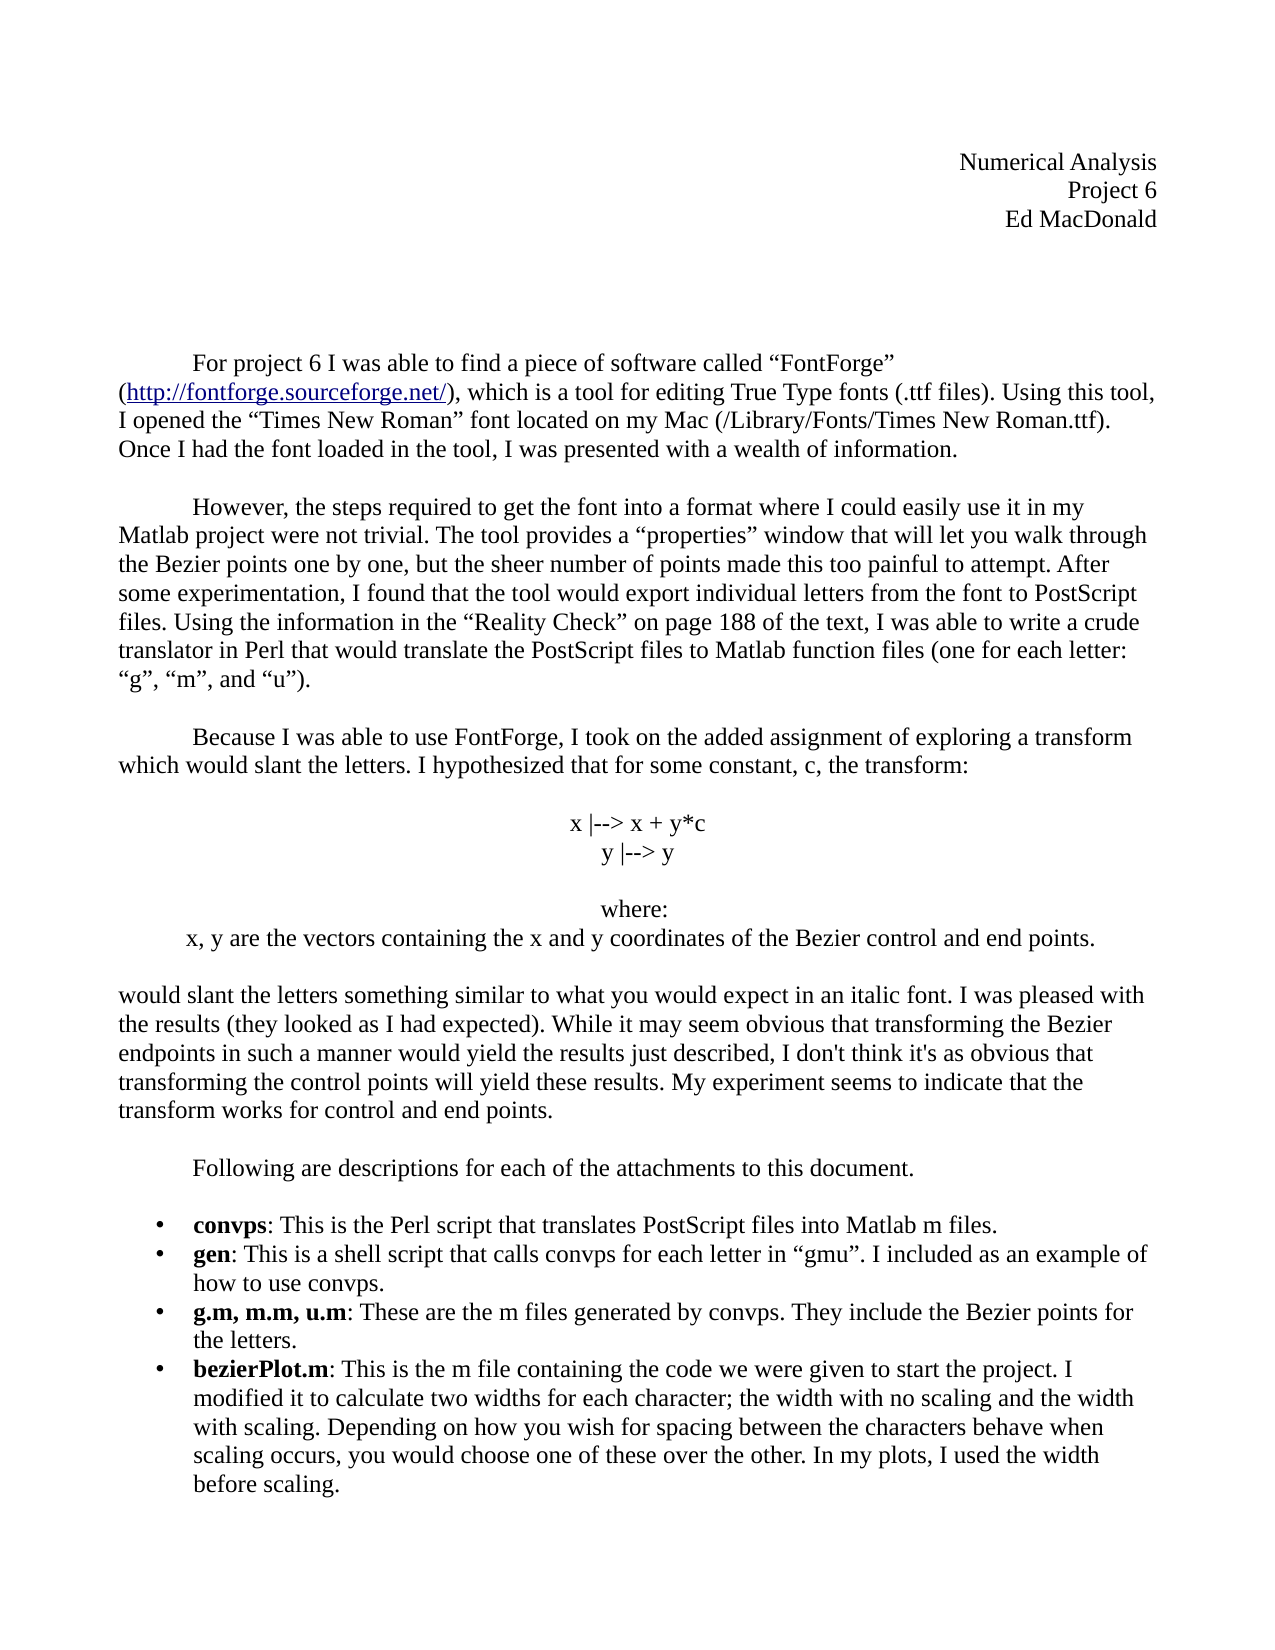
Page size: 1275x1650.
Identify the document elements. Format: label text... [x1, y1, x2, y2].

text However, the steps required to get the font into a format where I could easily use it in my Matlab project were not trivial. The tool provides a “properties” window that will let you walk through the Bezier points one by one, but the sheer number of points made this too painful to attempt. After some experimentation, I found that the tool would export individual letters from the font to PostScript files. Using the information in the “Reality Check” on page 188 of the text, I was able to write a crude translator in Perl that would translate the PostScript files to Matlab function files (one for each letter: “g”, “m”, and “u”). [118, 492, 1157, 693]
text would slant the letters something similar to what you would expect in an italic font. I was pleased with the results (they looked as I had expected). While it may seem obvious that transforming the Bezier endpoints in such a manner would yield the results just described, I don't think it's as obvious that transforming the control points will yield these results. My experiment seems to indicate that the transform works for control and end points. [118, 981, 1157, 1124]
text y |--> y [118, 837, 1157, 866]
text For project 6 I was able to find a piece of software called “FontForge” (http://fontforge.sourceforge.net/), which is a tool for editing True Type fonts (.ttf files). Using this tool, I opened the “Times New Roman” font located on my Mac (/Library/Fonts/Times New Roman.ttf). Once I had the font loaded in the tool, I was presented with a wealth of information. [118, 348, 1157, 463]
list bezierPlot.m: This is the m file containing the code we were given to start the project. I modified it to calculate two widths for each character; the width with no scaling and the width with scaling. Depending on how you wish for spacing between the characters behave when scaling occurs, you would choose one of these over the other. In my plots, I used the width before scaling. [156, 1354, 1157, 1498]
list convps: This is the Perl script that translates PostScript files into Matlab m files. [156, 1211, 1157, 1239]
text Following are descriptions for each of the attachments to this document. [118, 1153, 1157, 1182]
text where: [118, 894, 1157, 923]
text x, y are the vectors containing the x and y coordinates of the Bezier control and end points. [118, 923, 1157, 952]
list g.m, m.m, u.m: These are the m files generated by convps. They include the Bezier points for the letters. [156, 1297, 1157, 1354]
text Ed MacDonald [118, 204, 1157, 233]
list gen: This is a shell script that calls convps for each letter in “gmu”. I included as an example of how to use convps. [156, 1239, 1157, 1297]
text Project 6 [118, 176, 1157, 204]
text x |--> x + y*c [118, 808, 1157, 837]
text Numerical Analysis [118, 147, 1157, 176]
text Because I was able to use FontForge, I took on the added assignment of exploring a transform which would slant the letters. I hypothesized that for some constant, c, the transform: [118, 722, 1157, 779]
